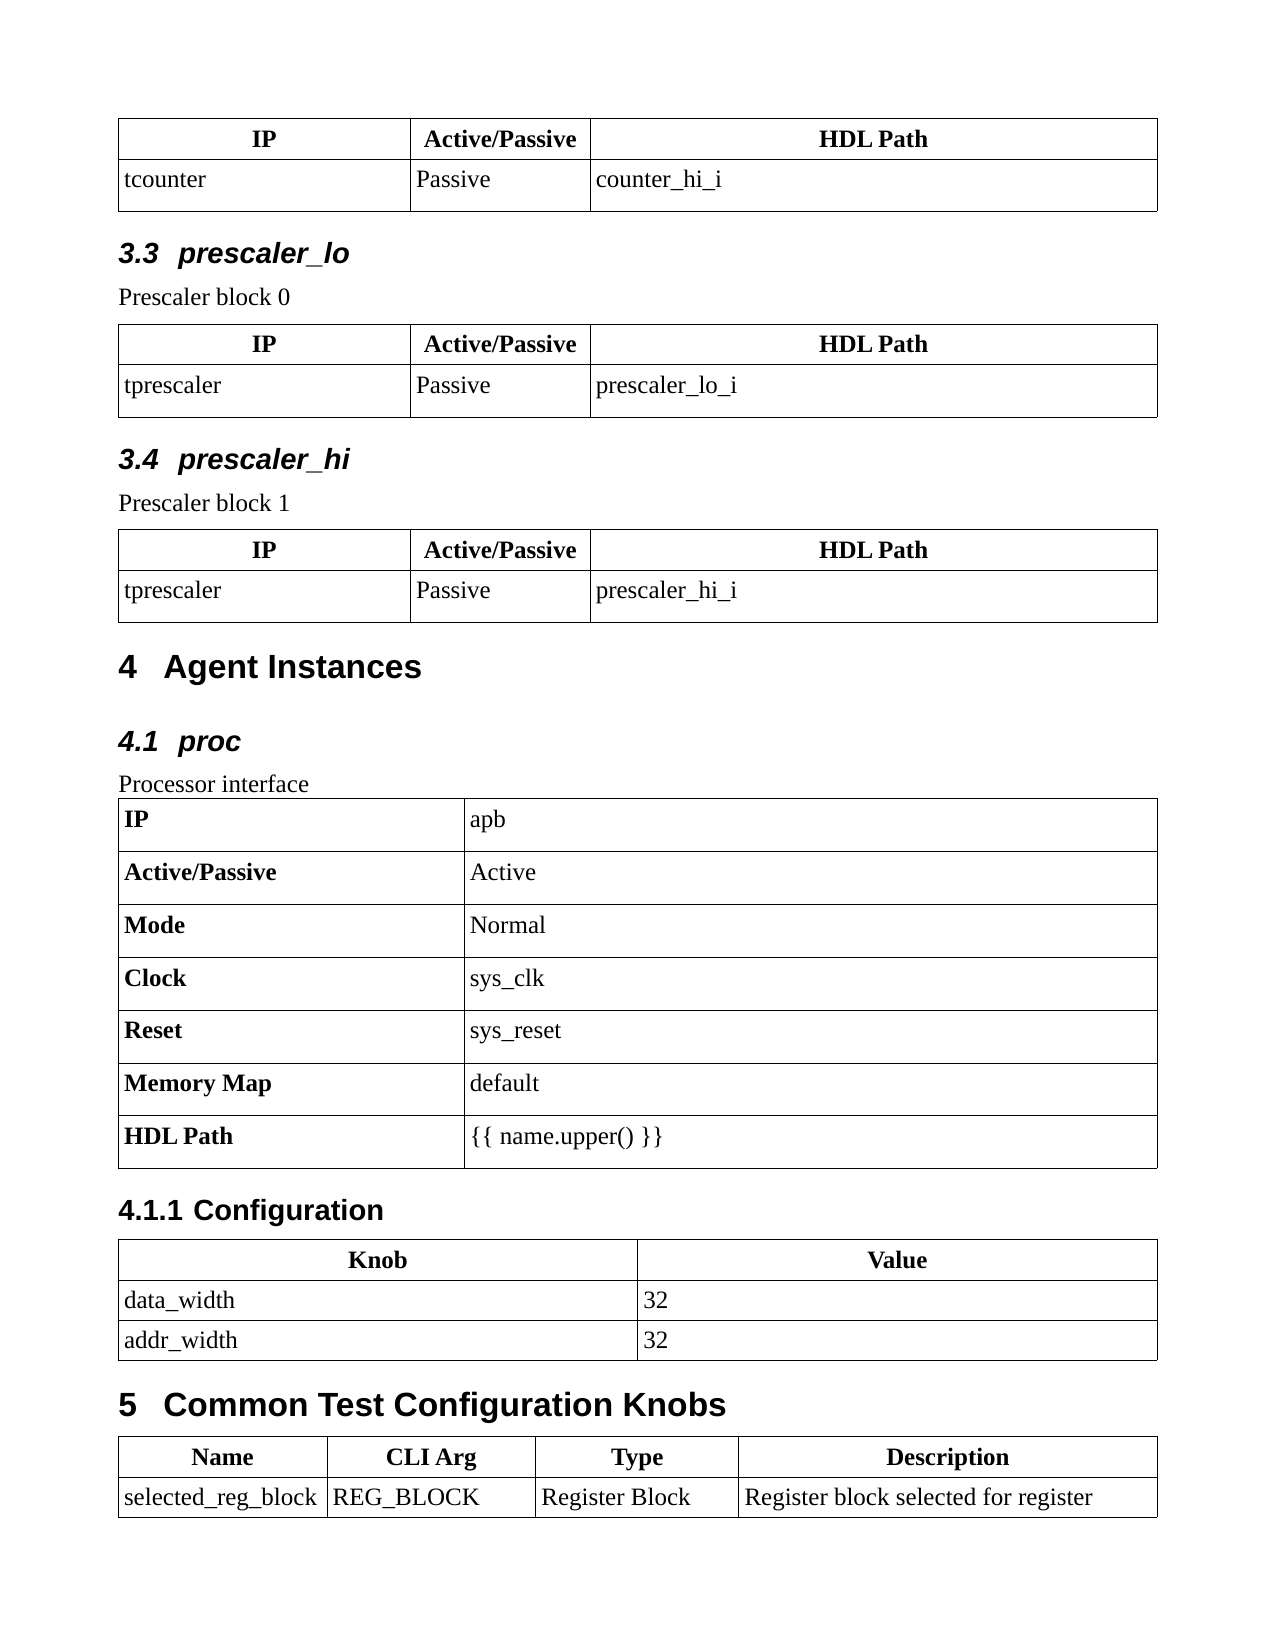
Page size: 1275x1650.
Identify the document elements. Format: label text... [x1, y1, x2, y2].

table_cell default [465, 1064, 1157, 1115]
table_cell 32 [638, 1281, 1157, 1320]
table_cell Mode [119, 905, 464, 957]
table_header Active/Passive [411, 530, 590, 569]
table_cell sys_reset [465, 1011, 1157, 1062]
table_header apb [465, 799, 1157, 851]
table_header HDL Path [591, 119, 1157, 158]
table_cell sys_clk [465, 958, 1157, 1009]
table_cell HDL Path [119, 1116, 464, 1168]
table_header IP [119, 530, 410, 569]
table_cell Normal [465, 905, 1157, 957]
table_cell tprescaler [119, 571, 410, 622]
table_header HDL Path [591, 530, 1157, 569]
table_cell counter_hi_i [591, 160, 1157, 211]
table_header IP [119, 119, 410, 158]
text Prescaler block 1 [118, 488, 1157, 517]
table_cell Passive [411, 160, 590, 211]
table_cell {{ name.upper() }} [465, 1116, 1157, 1168]
table_cell Register block selected for register [739, 1478, 1157, 1517]
table_header Value [638, 1240, 1157, 1279]
table_cell Register Block [536, 1478, 738, 1517]
table_header Active/Passive [411, 325, 590, 364]
subtitle prescaler_lo [118, 236, 1157, 270]
table_cell 32 [638, 1321, 1157, 1360]
table_cell prescaler_hi_i [591, 571, 1157, 622]
subtitle prescaler_hi [118, 442, 1157, 475]
table_header HDL Path [591, 325, 1157, 364]
table_cell tprescaler [119, 365, 410, 417]
table_cell Passive [411, 365, 590, 417]
subtitle proc [118, 723, 1157, 757]
table_header CLI Arg [328, 1437, 535, 1477]
subtitle Configuration [118, 1193, 1157, 1227]
table_cell data_width [119, 1281, 637, 1320]
text Prescaler block 0 [118, 282, 1157, 311]
table_cell tcounter [119, 160, 410, 211]
subtitle Common Test Configuration Knobs [118, 1385, 1157, 1424]
text Processor interface [118, 769, 1157, 798]
table_header Active/Passive [411, 119, 590, 158]
table_cell Reset [119, 1011, 464, 1062]
table_cell Active/Passive [119, 852, 464, 904]
table_header IP [119, 799, 464, 851]
table_cell Clock [119, 958, 464, 1009]
table_cell Memory Map [119, 1064, 464, 1115]
table_header Knob [119, 1240, 637, 1279]
table_cell Passive [411, 571, 590, 622]
table_cell prescaler_lo_i [591, 365, 1157, 417]
table_cell Active [465, 852, 1157, 904]
table_header IP [119, 325, 410, 364]
table_cell REG_BLOCK [328, 1478, 535, 1517]
table_header Description [739, 1437, 1157, 1477]
table_header Name [119, 1437, 327, 1477]
table_header Type [536, 1437, 738, 1477]
subtitle Agent Instances [118, 647, 1157, 686]
table_cell addr_width [119, 1321, 637, 1360]
table_cell selected_reg_block [119, 1478, 327, 1517]
